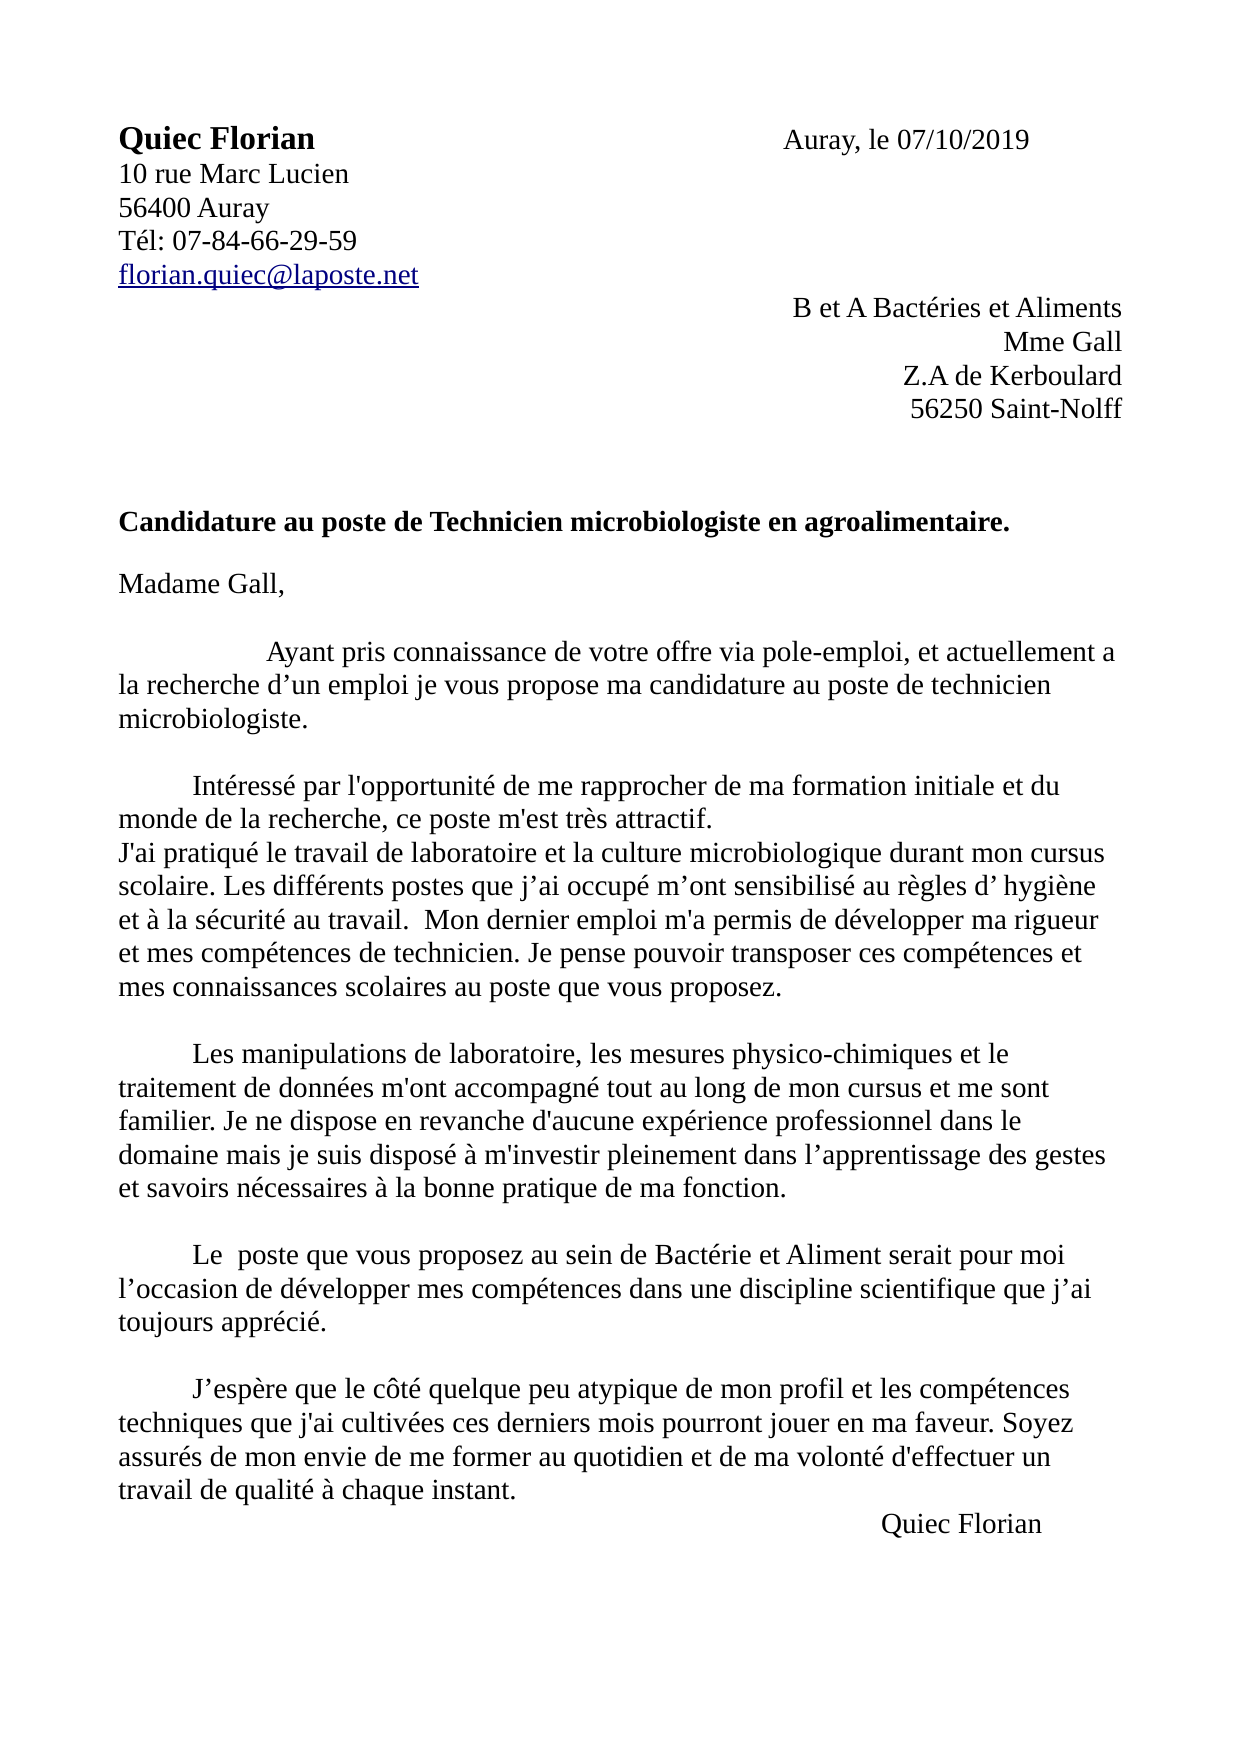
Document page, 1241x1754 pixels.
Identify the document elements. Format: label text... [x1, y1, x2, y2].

text Quiec Florian Auray, le 07/10/2019 [118, 118, 1122, 156]
text B et A Bactéries et Aliments [118, 291, 1122, 324]
text Intéressé par l'opportunité de me rapprocher de ma formation initiale et du monde de la recherche, ce poste m'est très attractif. [118, 768, 1122, 835]
text Madame Gall, [118, 567, 1122, 600]
text 56400 Auray [118, 190, 1122, 223]
text J’espère que le côté quelque peu atypique de mon profil et les compétences techniques que j'ai cultivées ces derniers mois pourront jouer en ma faveur. Soyez assurés de mon envie de me former au quotidien et de ma volonté d'effectuer un travail de qualité à chaque instant. [118, 1372, 1122, 1506]
text Candidature au poste de Technicien microbiologiste en agroalimentaire. [118, 504, 1122, 538]
text 10 rue Marc Lucien [118, 156, 1122, 190]
text Mme Gall [118, 324, 1122, 358]
text florian.quiec@laposte.net [118, 257, 1122, 291]
text Quiec Florian [118, 1506, 1122, 1539]
text Le poste que vous proposez au sein de Bactérie et Aliment serait pour moi l’occasion de développer mes compétences dans une discipline scientifique que j’ai toujours apprécié. [118, 1237, 1122, 1338]
text J'ai pratiqué le travail de laboratoire et la culture microbiologique durant mon cursus scolaire. Les différents postes que j’ai occupé m’ont sensibilisé au règles d’ hygiène et à la sécurité au travail. Mon dernier emploi m'a permis de développer ma rigueur et mes compétences de technicien. Je pense pouvoir transposer ces compétences et mes connaissances scolaires au poste que vous proposez. [118, 835, 1122, 1003]
text Ayant pris connaissance de votre offre via pole-emploi, et actuellement a la recherche d’un emploi je vous propose ma candidature au poste de technicien microbiologiste. [118, 634, 1122, 734]
text Tél: 07-84-66-29-59 [118, 223, 1122, 257]
text 56250 Saint-Nolff [118, 391, 1122, 425]
text Les manipulations de laboratoire, les mesures physico-chimiques et le traitement de données m'ont accompagné tout au long de mon cursus et me sont familier. Je ne dispose en revanche d'aucune expérience professionnel dans le domaine mais je suis disposé à m'investir pleinement dans l’apprentissage des gestes et savoirs nécessaires à la bonne pratique de ma fonction. [118, 1036, 1122, 1204]
text Z.A de Kerboulard [118, 358, 1122, 391]
